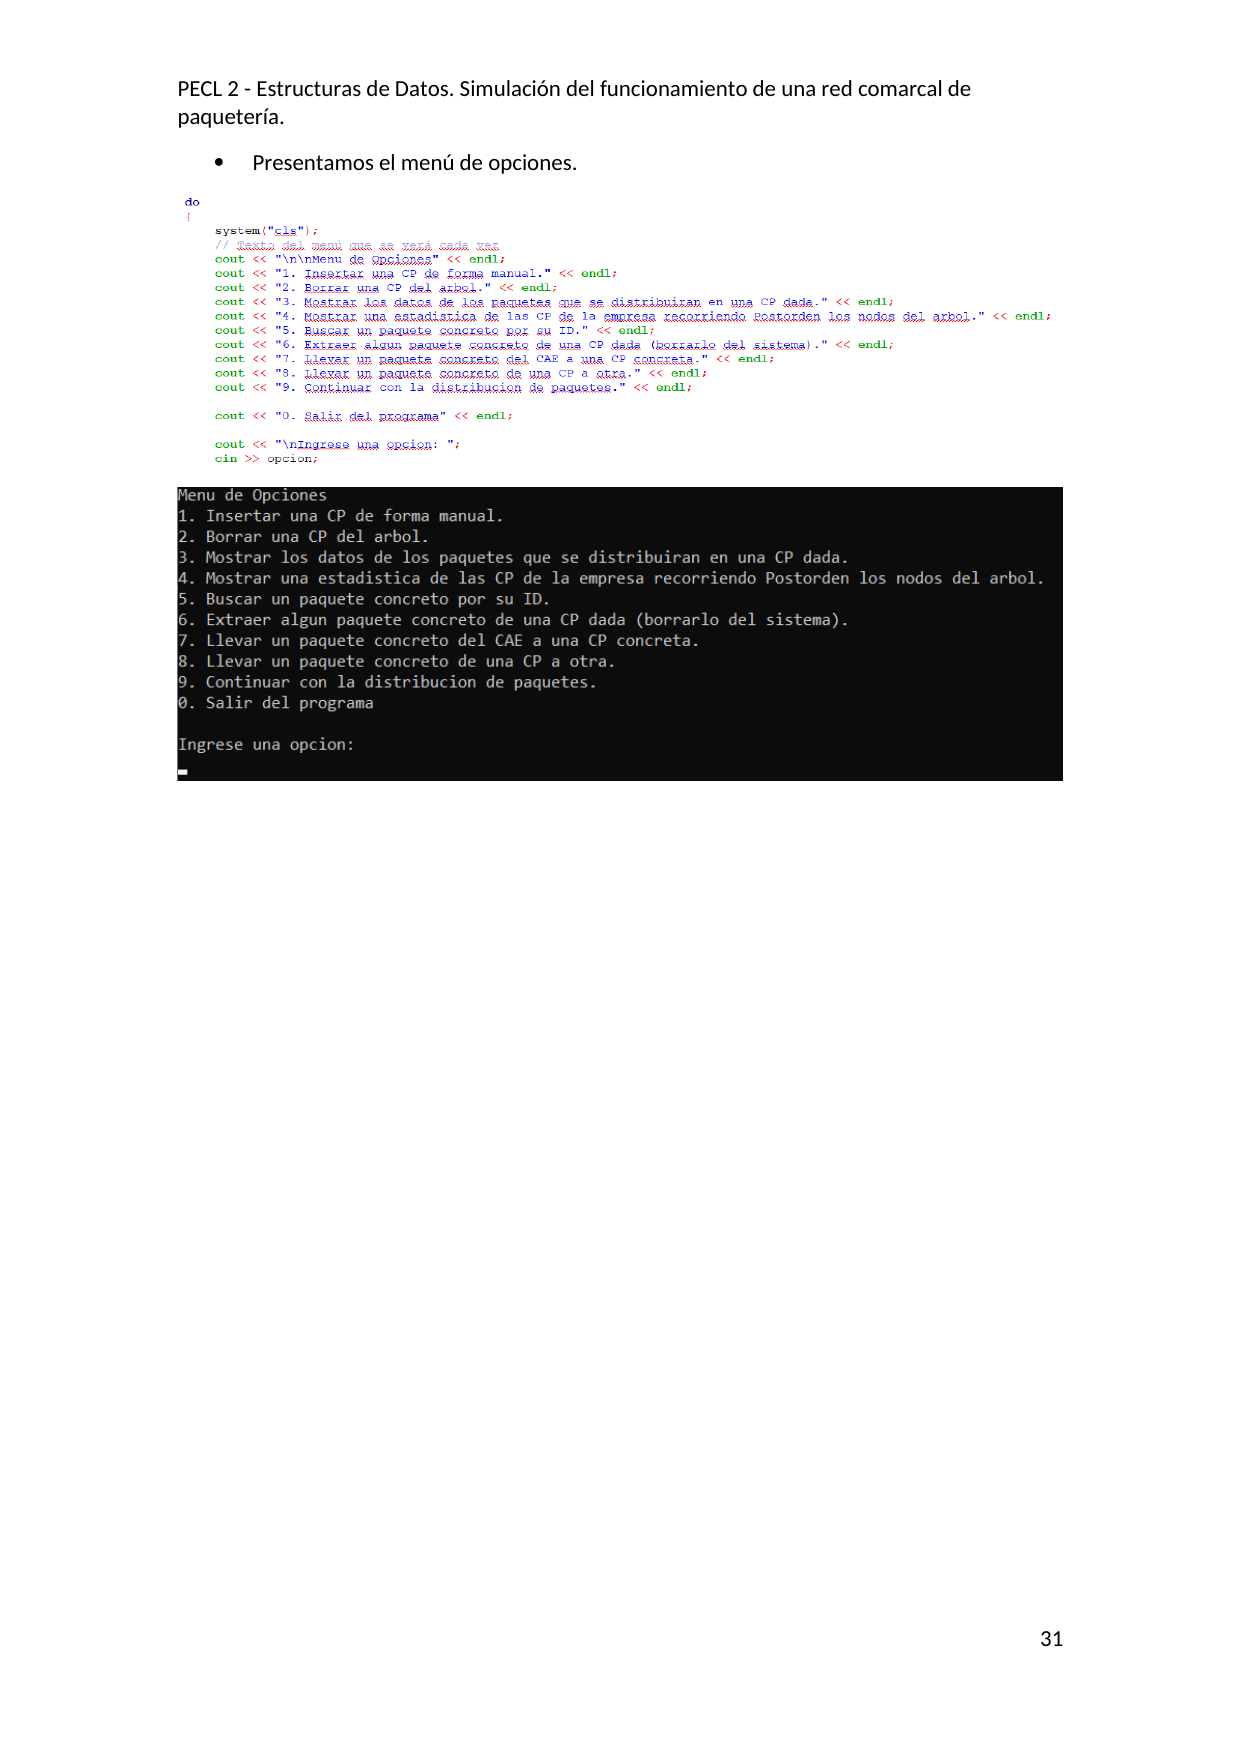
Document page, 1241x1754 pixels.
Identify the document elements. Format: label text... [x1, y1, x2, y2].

picture [177, 487, 1063, 781]
picture [177, 194, 1063, 469]
list Presentamos el menú de opciones. [215, 148, 1063, 176]
